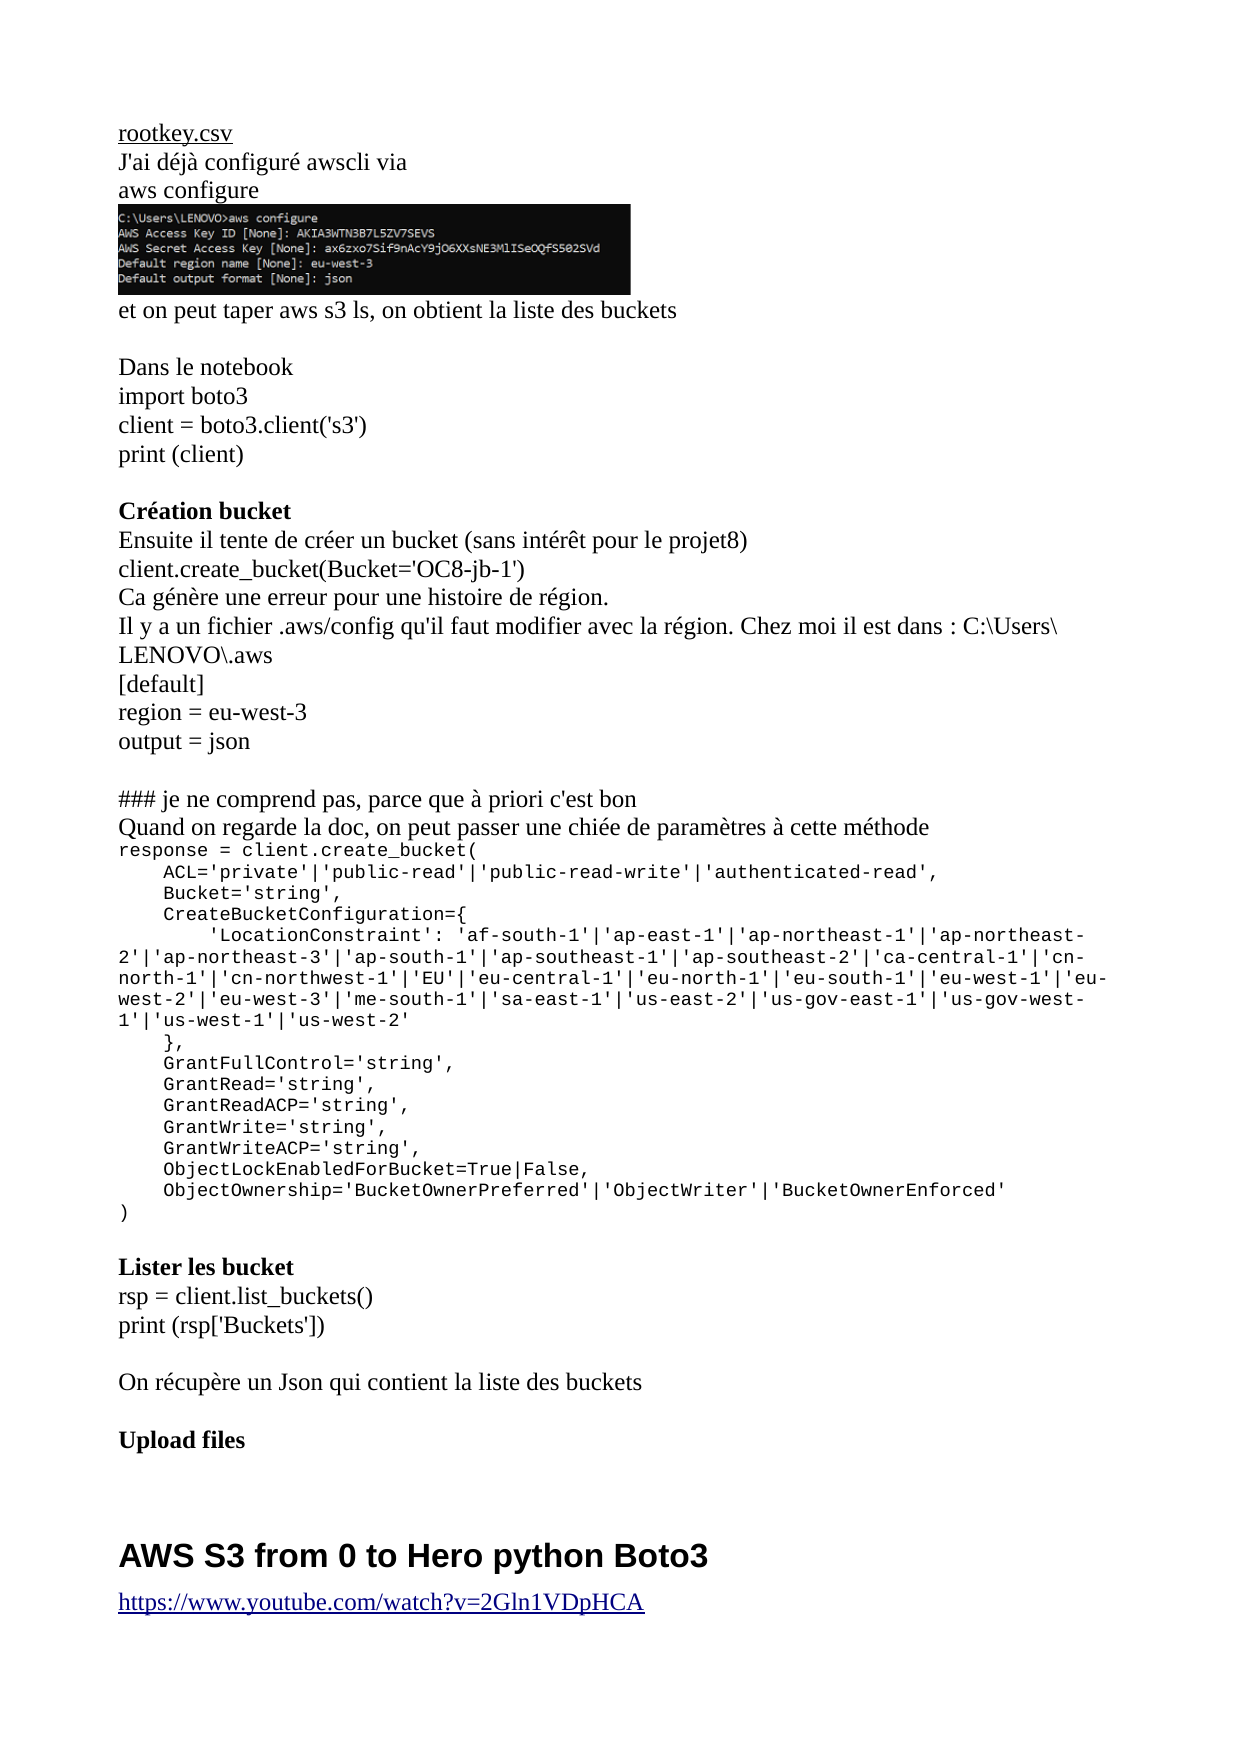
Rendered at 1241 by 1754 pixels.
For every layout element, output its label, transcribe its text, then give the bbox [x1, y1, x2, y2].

text et on peut taper aws s3 ls, on obtient la liste des buckets [118, 295, 1122, 324]
text Bucket='string', [118, 884, 1122, 905]
text GrantFullControl='string', [118, 1054, 1122, 1075]
text [default] [118, 669, 1122, 697]
text https://www.youtube.com/watch?v=2Gln1VDpHCA [118, 1587, 1122, 1616]
text Création bucket [118, 496, 1122, 525]
text ### je ne comprend pas, parce que à priori c'est bon [118, 784, 1122, 812]
text rsp = client.list_buckets() [118, 1281, 1122, 1310]
text output = json [118, 726, 1122, 755]
text }, [118, 1032, 1122, 1054]
picture [118, 204, 631, 295]
text Il y a un fichier .aws/config qu'il faut modifier avec la région. Chez moi il est dans : C:\Users\LENOVO\.aws [118, 611, 1122, 669]
text ObjectOwnership='BucketOwnerPreferred'|'ObjectWriter'|'BucketOwnerEnforced' [118, 1181, 1122, 1202]
text ObjectLockEnabledForBucket=True|False, [118, 1160, 1122, 1181]
text J'ai déjà configuré awscli via [118, 147, 1122, 176]
text Ensuite il tente de créer un bucket (sans intérêt pour le projet8) [118, 525, 1122, 554]
text import boto3 [118, 381, 1122, 410]
text GrantWrite='string', [118, 1117, 1122, 1139]
text GrantReadACP='string', [118, 1096, 1122, 1117]
text print (client) [118, 439, 1122, 467]
text ) [118, 1202, 1122, 1224]
text region = eu-west-3 [118, 697, 1122, 726]
text aws configure [118, 176, 1122, 204]
text 'LocationConstraint': 'af-south-1'|'ap-east-1'|'ap-northeast-1'|'ap-northeast-2'|'ap-northeast-3'|'ap-south-1'|'ap-southeast-1'|'ap-southeast-2'|'ca-central-1'|'cn-north-1'|'cn-northwest-1'|'EU'|'eu-central-1'|'eu-north-1'|'eu-south-1'|'eu-west-1'|'eu-west-2'|'eu-west-3'|'me-south-1'|'sa-east-1'|'us-east-2'|'us-gov-east-1'|'us-gov-west-1'|'us-west-1'|'us-west-2' [118, 926, 1122, 1032]
text client.create_bucket(Bucket='OC8-jb-1') [118, 554, 1122, 582]
text GrantRead='string', [118, 1075, 1122, 1096]
text CreateBucketConfiguration={ [118, 905, 1122, 926]
text Quand on regarde la doc, on peut passer une chiée de paramètres à cette méthode [118, 812, 1122, 841]
text Dans le notebook [118, 352, 1122, 381]
text print (rsp['Buckets']) [118, 1310, 1122, 1339]
text Ca génère une erreur pour une histoire de région. [118, 582, 1122, 611]
text rootkey.csv [118, 118, 1122, 147]
text client = boto3.client('s3') [118, 410, 1122, 439]
subtitle AWS S3 from 0 to Hero python Boto3 [118, 1536, 1122, 1575]
text response = client.create_bucket( [118, 841, 1122, 862]
text Upload files [118, 1425, 1122, 1454]
text Lister les bucket [118, 1252, 1122, 1281]
text On récupère un Json qui contient la liste des buckets [118, 1367, 1122, 1396]
text ACL='private'|'public-read'|'public-read-write'|'authenticated-read', [118, 862, 1122, 884]
text GrantWriteACP='string', [118, 1139, 1122, 1160]
